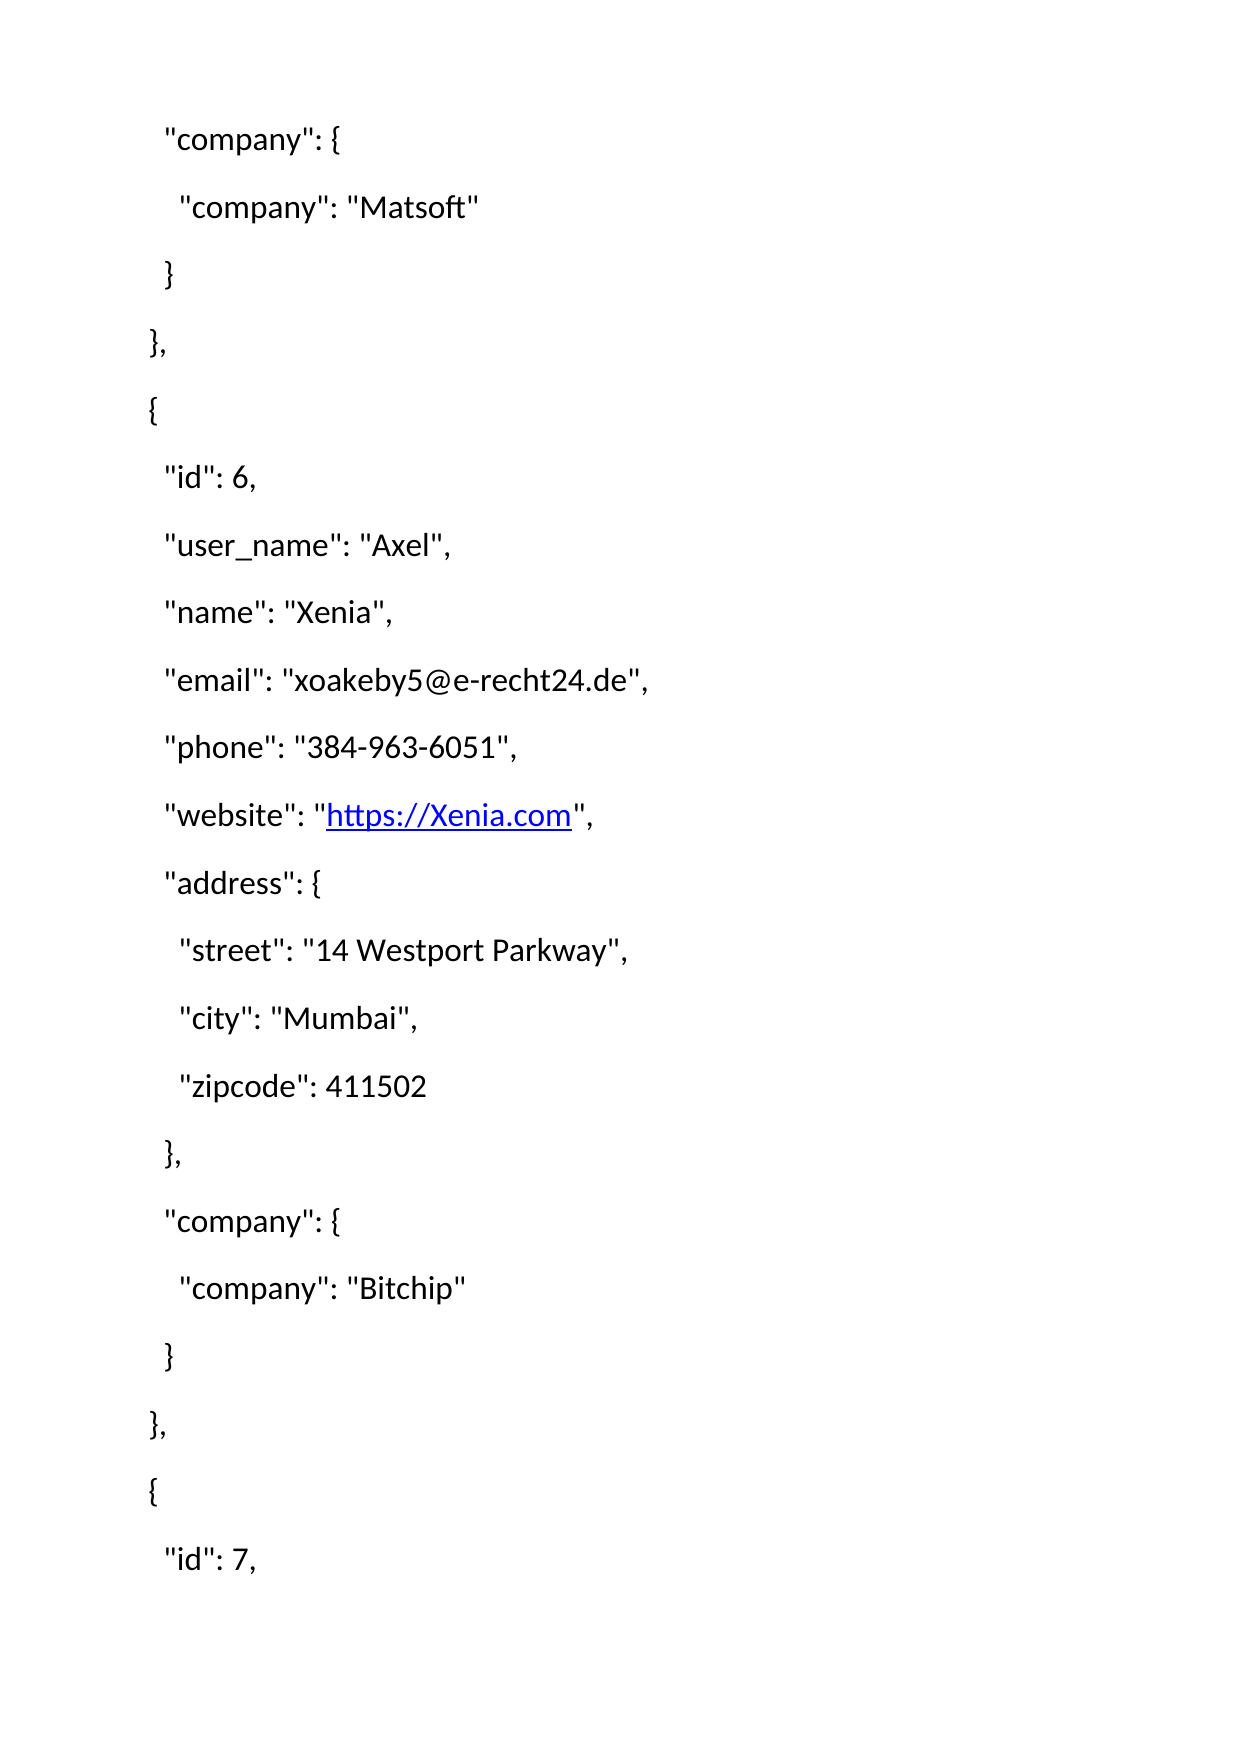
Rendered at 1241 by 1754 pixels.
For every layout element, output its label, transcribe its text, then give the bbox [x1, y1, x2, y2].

text "user_name": "Axel", [118, 524, 1122, 564]
text "website": "https://Xenia.com", [118, 794, 1122, 835]
text "zipcode": 411502 [118, 1064, 1122, 1105]
text "company": { [118, 1200, 1122, 1241]
text }, [118, 1403, 1122, 1443]
text "company": { [118, 118, 1122, 159]
text }, [118, 321, 1122, 362]
text { [118, 1470, 1122, 1511]
text } [118, 253, 1122, 294]
text { [118, 388, 1122, 429]
text "id": 6, [118, 456, 1122, 497]
text "name": "Xenia", [118, 591, 1122, 632]
text }, [118, 1132, 1122, 1173]
text "email": "xoakeby5@e-recht24.de", [118, 659, 1122, 700]
text "address": { [118, 862, 1122, 902]
text } [118, 1335, 1122, 1376]
text "phone": "384-963-6051", [118, 727, 1122, 767]
text "street": "14 Westport Parkway", [118, 929, 1122, 970]
text "company": "Bitchip" [118, 1267, 1122, 1308]
text "company": "Matsoft" [118, 186, 1122, 226]
text "city": "Mumbai", [118, 997, 1122, 1038]
text "id": 7, [118, 1538, 1122, 1578]
